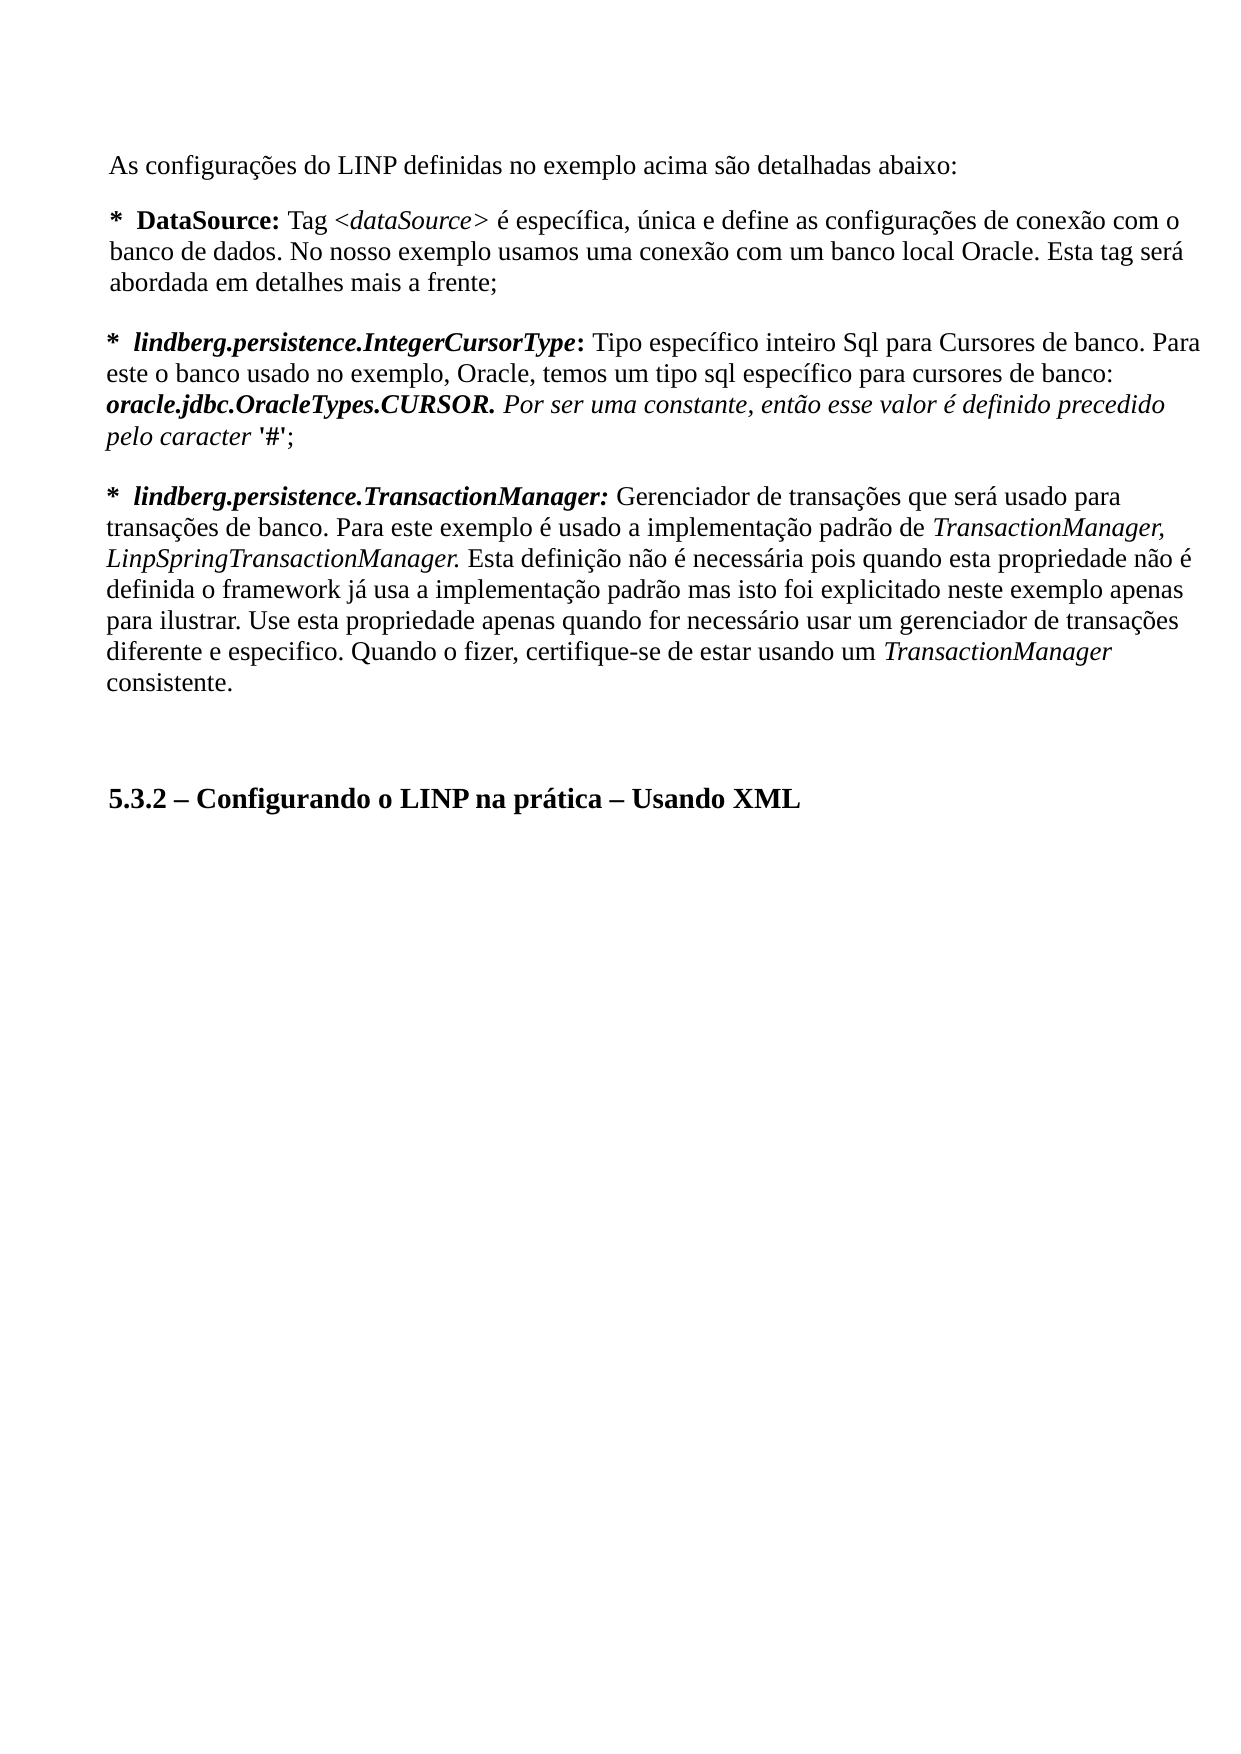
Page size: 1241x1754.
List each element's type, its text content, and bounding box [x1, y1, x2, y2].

list * lindberg.persistence.IntegerCursorType: Tipo específico inteiro Sql para Cursores de banco. Para este o banco usado no exemplo, Oracle, temos um tipo sql específico para cursores de banco: oracle.jdbc.OracleTypes.CURSOR. Por ser uma constante, então esse valor é definido precedido pelo caracter '#'; [106, 326, 1206, 451]
text * lindberg.persistence.TransactionManager: Gerenciador de transações que será usado para transações de banco. Para este exemplo é usado a implementação padrão de TransactionManager, LinpSpringTransactionManager. Esta definição não é necessária pois quando esta propriedade não é definida o framework já usa a implementação padrão mas isto foi explicitado neste exemplo apenas para ilustrar. Use esta propriedade apenas quando for necessário usar um gerenciador de transações diferente e especifico. Quando o fizer, certifique-se de estar usando um TransactionManager consistente. [106, 479, 1206, 698]
list * DataSource: Tag <dataSource> é específica, única e define as configurações de conexão com o banco de dados. No nosso exemplo usamos uma conexão com um banco local Oracle. Esta tag será abordada em detalhes mais a frente; [109, 204, 1206, 297]
text 5.3.2 – Configurando o LINP na prática – Usando XML [34, 781, 1206, 815]
text As configurações do LINP definidas no exemplo acima são detalhadas abaixo: [34, 149, 1206, 180]
